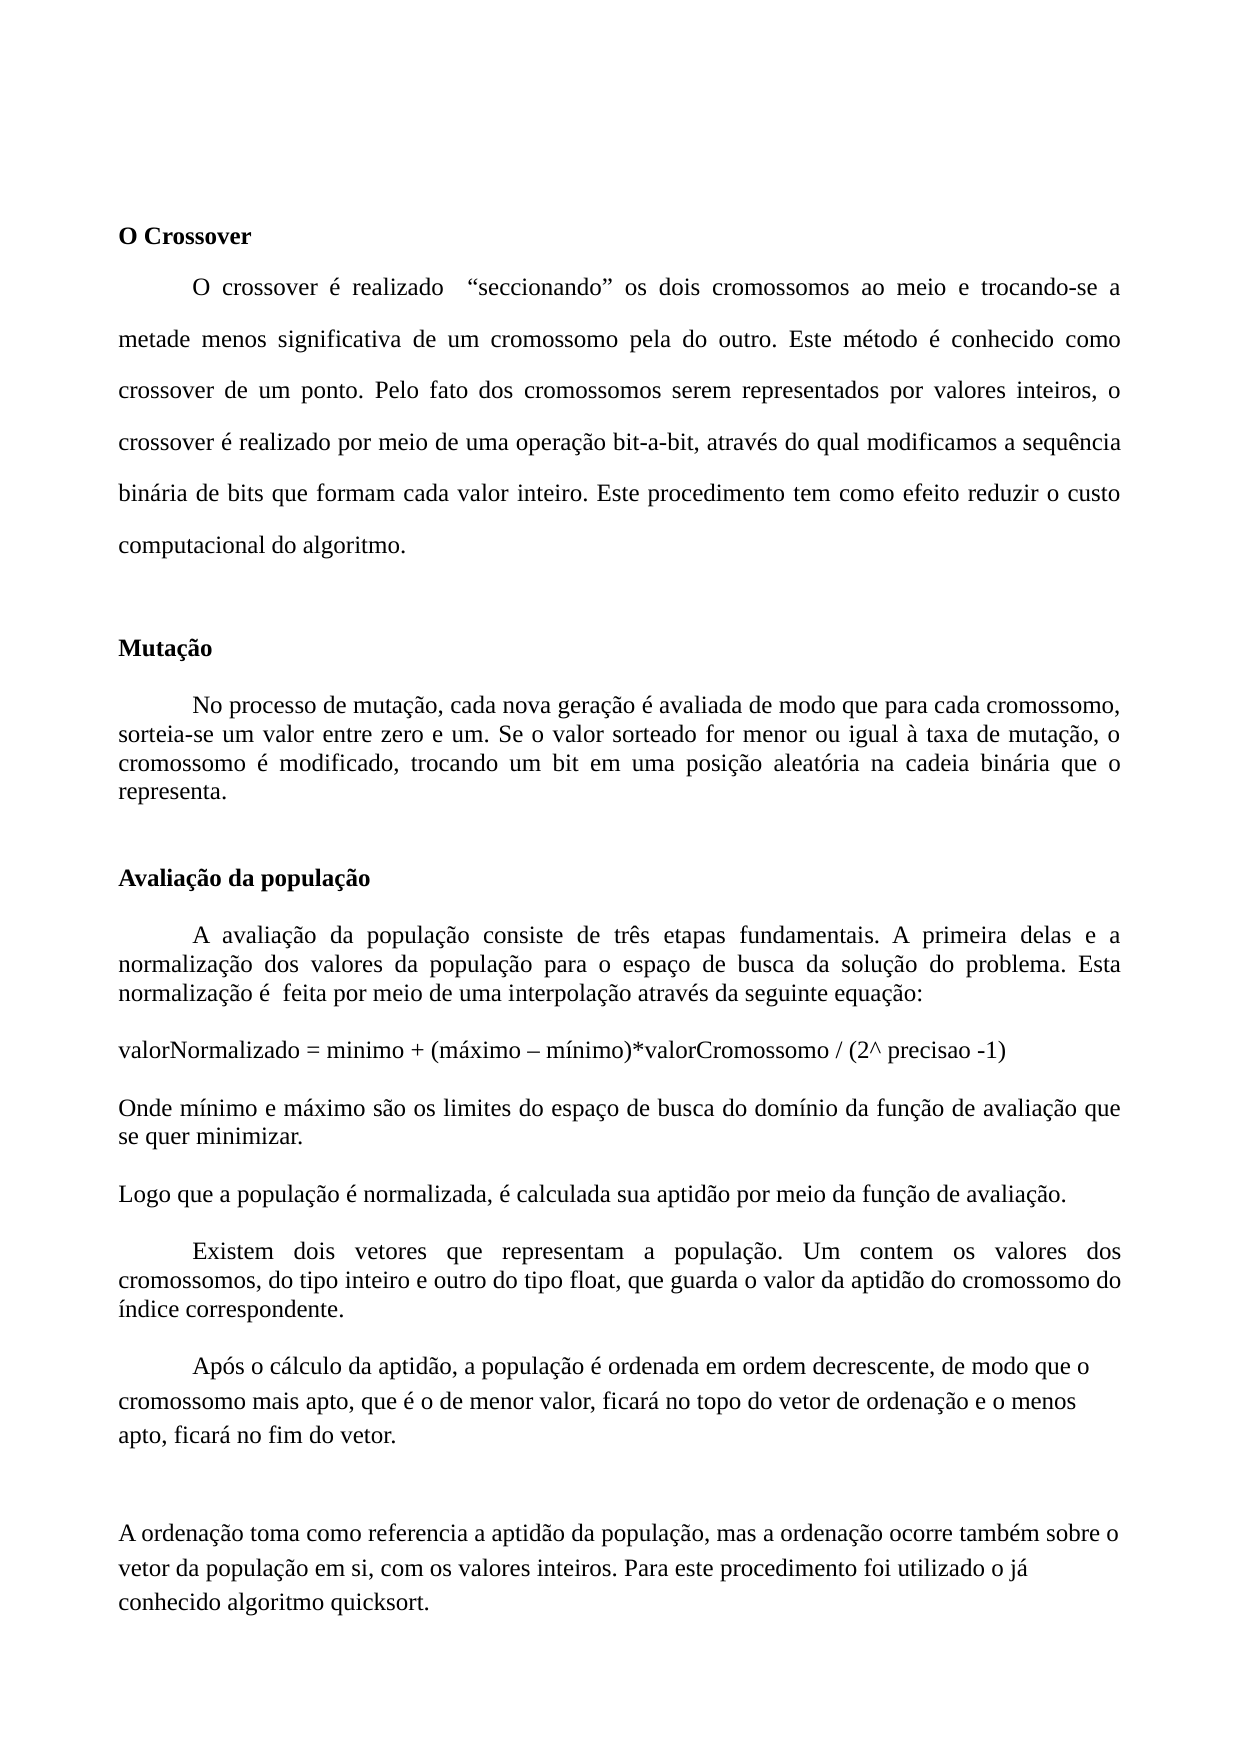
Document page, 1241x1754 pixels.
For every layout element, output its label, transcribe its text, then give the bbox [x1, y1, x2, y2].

text A ordenação toma como referencia a aptidão da população, mas a ordenação ocorre também sobre o vetor da população em si, com os valores inteiros. Para este procedimento foi utilizado o já conhecido algoritmo quicksort. [118, 1518, 1122, 1616]
text O crossover é realizado “seccionando” os dois cromossomos ao meio e trocando-se a metade menos significativa de um cromossomo pela do outro. Este método é conhecido como crossover de um ponto. Pelo fato dos cromossomos serem representados por valores inteiros, o crossover é realizado por meio de uma operação bit-a-bit, através do qual modificamos a sequência binária de bits que formam cada valor inteiro. Este procedimento tem como efeito reduzir o custo computacional do algoritmo. [118, 272, 1122, 558]
text Mutação [118, 633, 1122, 661]
text No processo de mutação, cada nova geração é avaliada de modo que para cada cromossomo, sorteia-se um valor entre zero e um. Se o valor sorteado for menor ou igual à taxa de mutação, o cromossomo é modificado, trocando um bit em uma posição aleatória na cadeia binária que o representa. [118, 690, 1122, 805]
text A avaliação da população consiste de três etapas fundamentais. A primeira delas e a normalização dos valores da população para o espaço de busca da solução do problema. Esta normalização é feita por meio de uma interpolação através da seguinte equação: [118, 920, 1122, 1006]
text Logo que a população é normalizada, é calculada sua aptidão por meio da função de avaliação. [118, 1179, 1122, 1208]
text Onde mínimo e máximo são os limites do espaço de busca do domínio da função de avaliação que se quer minimizar. [118, 1093, 1122, 1150]
text O Crossover [118, 221, 1122, 250]
text Após o cálculo da aptidão, a população é ordenada em ordem decrescente, de modo que o cromossomo mais apto, que é o de menor valor, ficará no topo do vetor de ordenação e o menos apto, ficará no fim do vetor. [118, 1351, 1122, 1449]
text Avaliação da população [118, 863, 1122, 891]
text valorNormalizado = minimo + (máximo – mínimo)*valorCromossomo / (2^ precisao -1) [118, 1035, 1122, 1064]
text Existem dois vetores que representam a população. Um contem os valores dos cromossomos, do tipo inteiro e outro do tipo float, que guarda o valor da aptidão do cromossomo do índice correspondente. [118, 1236, 1122, 1323]
